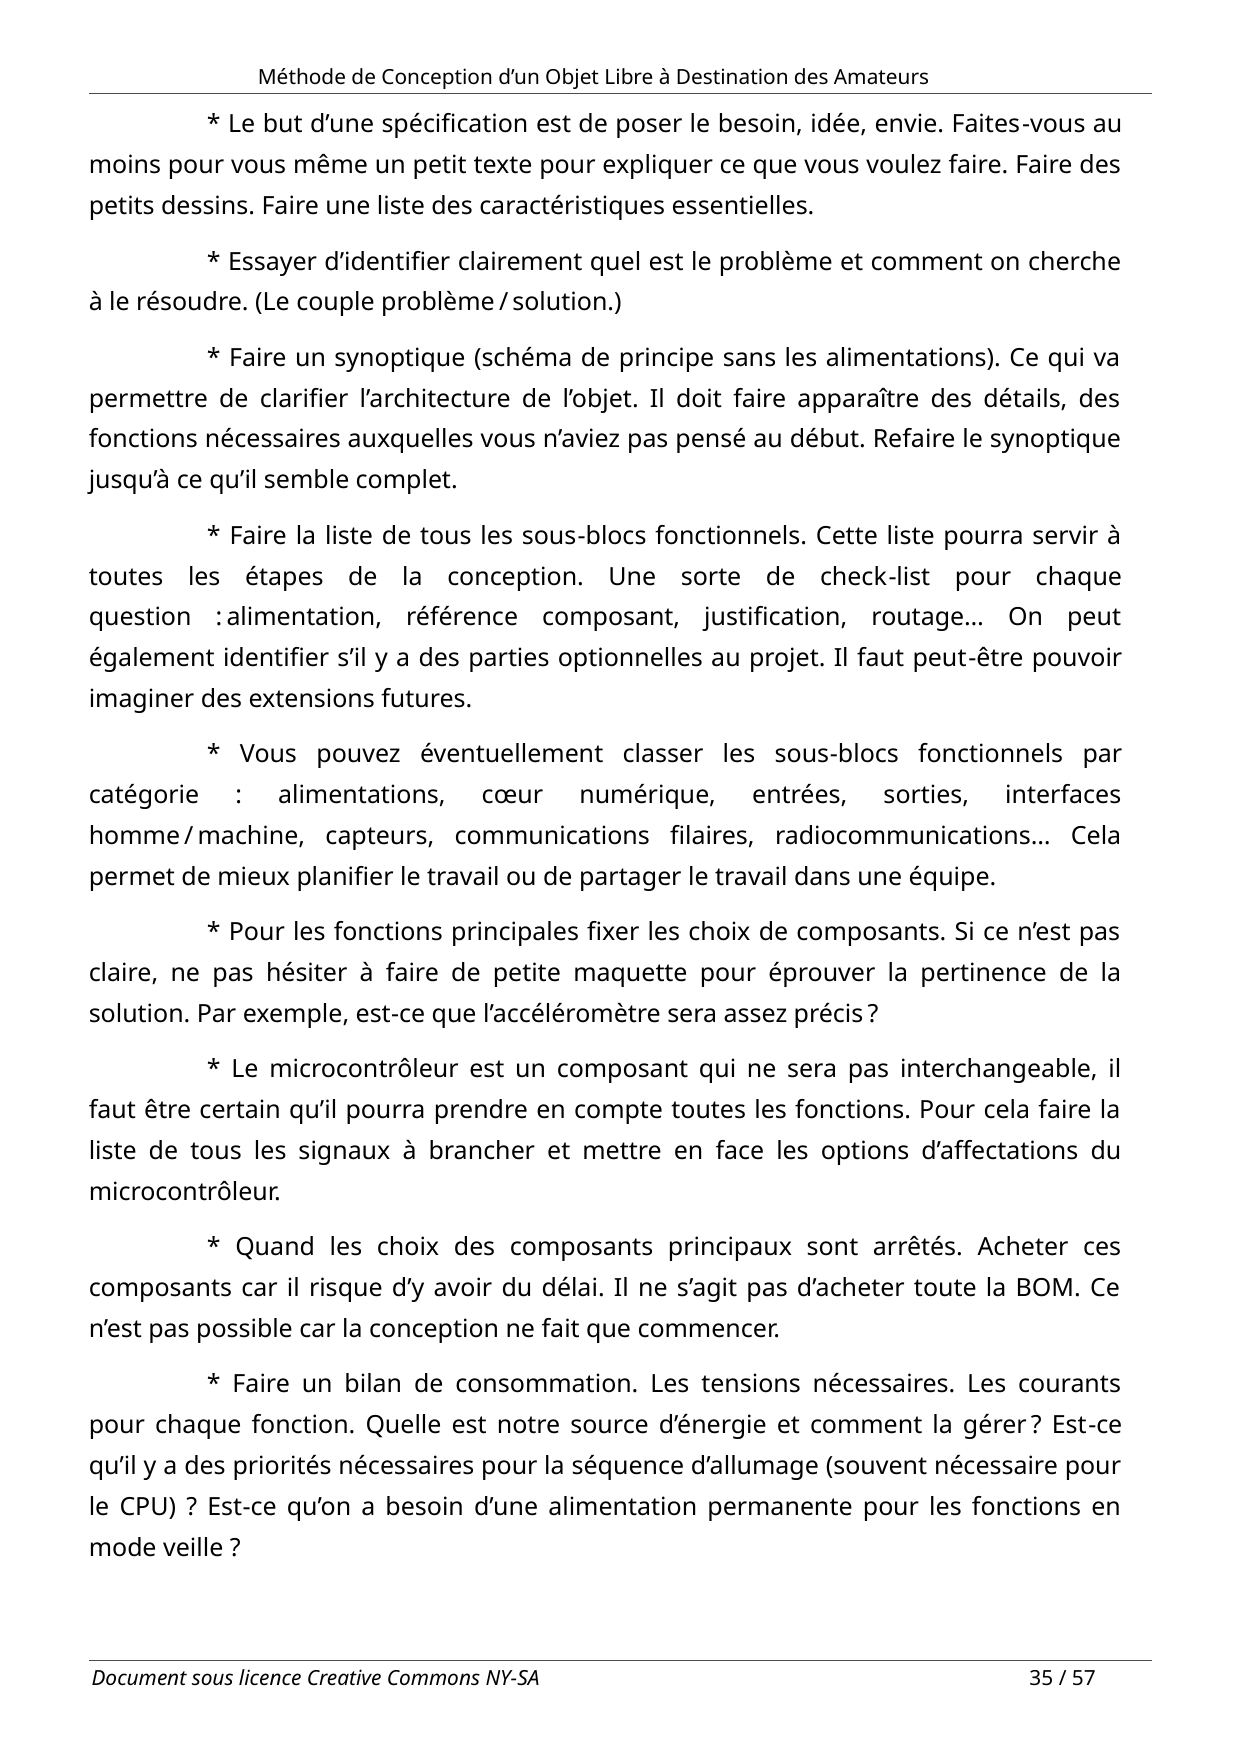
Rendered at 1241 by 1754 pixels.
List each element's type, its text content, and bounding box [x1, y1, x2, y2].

text * Faire un bilan de consommation. Les tensions nécessaires. Les courants pour chaque fonction. Quelle est notre source d’énergie et comment la gérer ? Est‑ce qu’il y a des priorités nécessaires pour la séquence d’allumage (souvent nécessaire pour le CPU) ? Est‑ce qu’on a besoin d’une alimentation permanente pour les fonctions en mode veille ? [88, 1366, 1122, 1563]
text * Faire un synoptique (schéma de principe sans les alimentations). Ce qui va permettre de clarifier l’architecture de l’objet. Il doit faire apparaître des détails, des fonctions nécessaires auxquelles vous n’aviez pas pensé au début. Refaire le synoptique jusqu’à ce qu’il semble complet. [88, 339, 1122, 496]
text * Le microcontrôleur est un composant qui ne sera pas interchangeable, il faut être certain qu’il pourra prendre en compte toutes les fonctions. Pour cela faire la liste de tous les signaux à brancher et mettre en face les options d’affectations du microcontrôleur. [88, 1051, 1122, 1208]
text * Vous pouvez éventuellement classer les sous‑blocs fonctionnels par catégorie : alimentations, cœur numérique, entrées, sorties, interfaces homme / machine, capteurs, communications filaires, radiocommunications… Cela permet de mieux planifier le travail ou de partager le travail dans une équipe. [88, 736, 1122, 893]
text * Quand les choix des composants principaux sont arrêtés. Acheter ces composants car il risque d’y avoir du délai. Il ne s’agit pas d’acheter toute la BOM. Ce n’est pas possible car la conception ne fait que commencer. [88, 1229, 1122, 1345]
text * Faire la liste de tous les sous‑blocs fonctionnels. Cette liste pourra servir à toutes les étapes de la conception. Une sorte de check‑list pour chaque question : alimentation, référence composant, justification, routage… On peut également identifier s’il y a des parties optionnelles au projet. Il faut peut‑être pouvoir imaginer des extensions futures. [88, 517, 1122, 715]
text * Le but d’une spécification est de poser le besoin, idée, envie. Faites‑vous au moins pour vous même un petit texte pour expliquer ce que vous voulez faire. Faire des petits dessins. Faire une liste des caractéristiques essentielles. [88, 106, 1122, 222]
text * Pour les fonctions principales fixer les choix de composants. Si ce n’est pas claire, ne pas hésiter à faire de petite maquette pour éprouver la pertinence de la solution. Par exemple, est‑ce que l’accéléromètre sera assez précis ? [88, 914, 1122, 1030]
text * Essayer d’identifier clairement quel est le problème et comment on cherche à le résoudre. (Le couple problème / solution.) [88, 243, 1122, 318]
